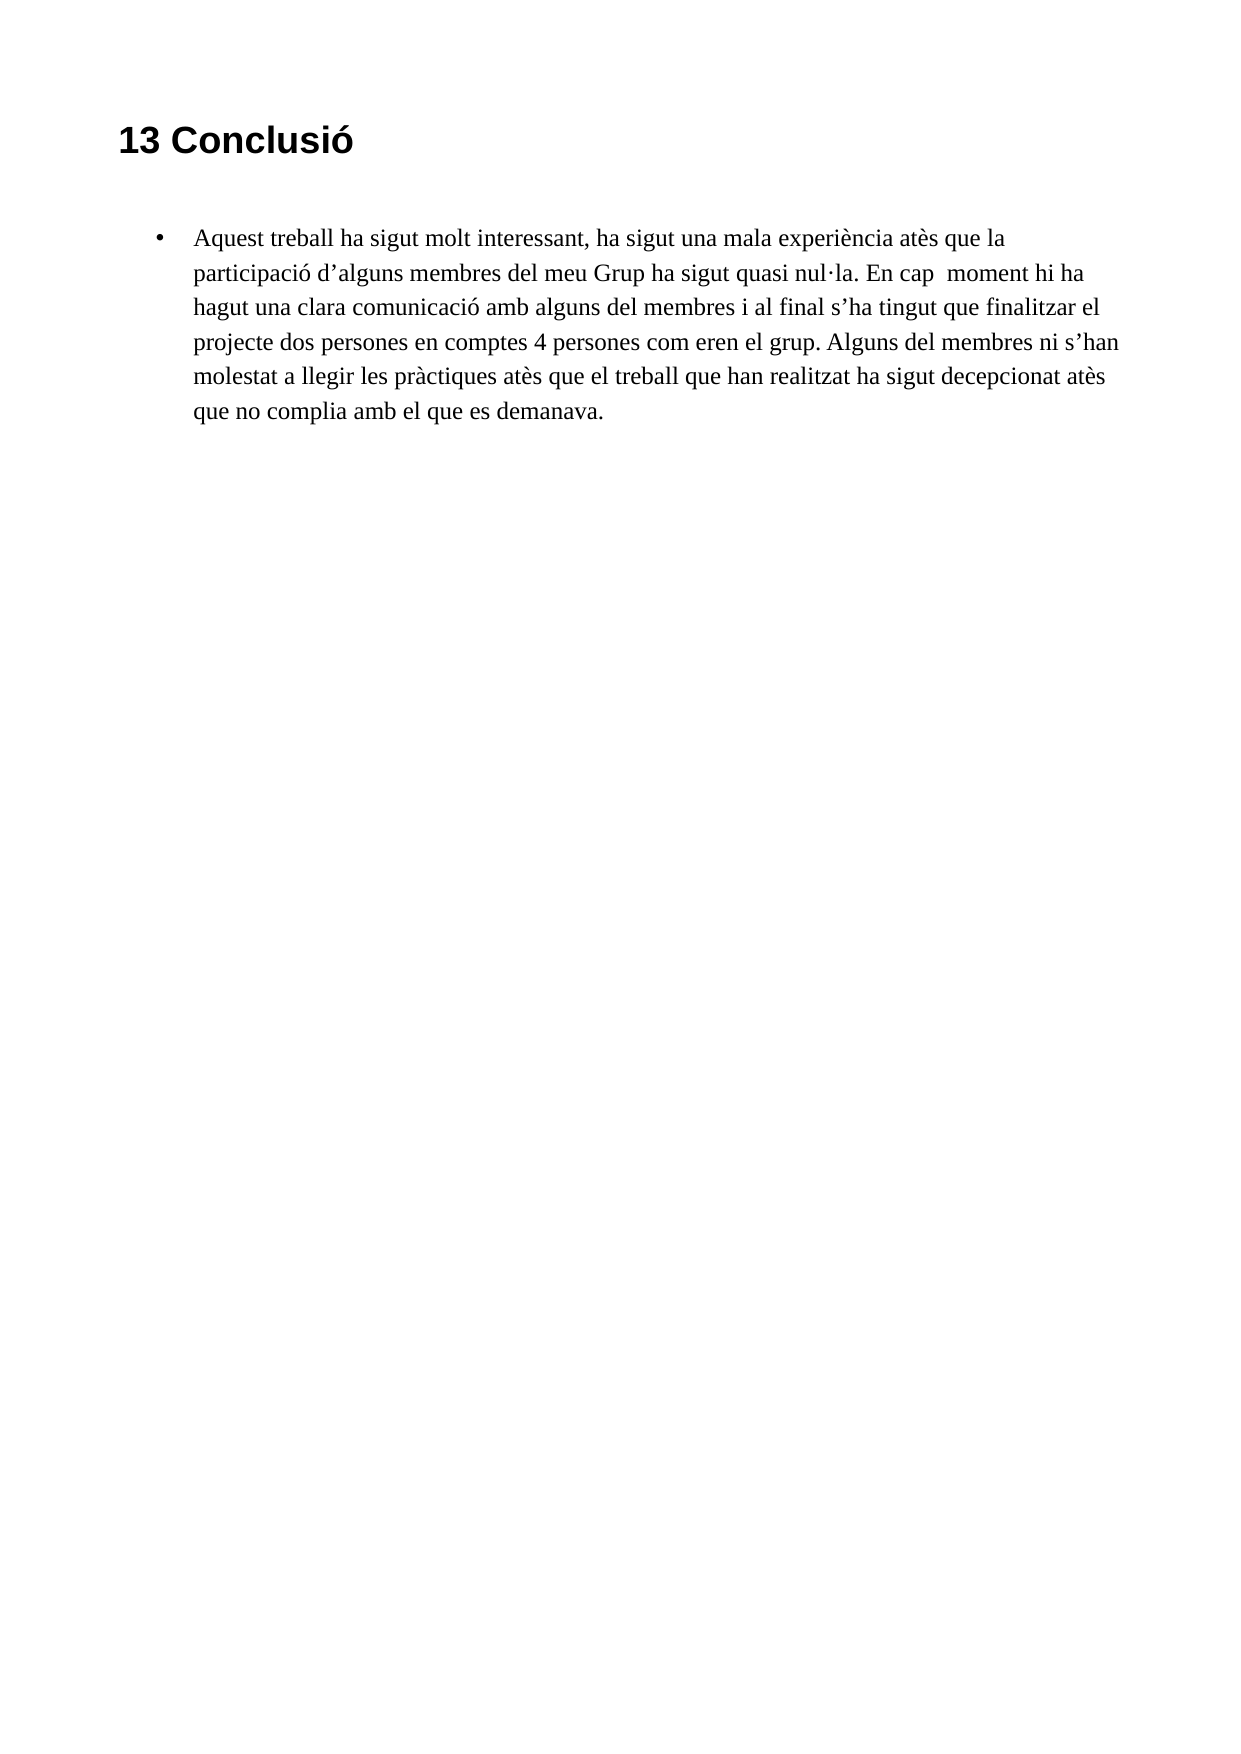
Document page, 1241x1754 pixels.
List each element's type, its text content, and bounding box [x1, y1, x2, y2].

subtitle 13 Conclusió [118, 118, 1122, 162]
list Aquest treball ha sigut molt interessant, ha sigut una mala experiència atès que la participació d’alguns membres del meu Grup ha sigut quasi nul·la. En cap moment hi ha hagut una clara comunicació amb alguns del membres i al final s’ha tingut que finalitzar el projecte dos persones en comptes 4 persones com eren el grup. Alguns del membres ni s’han molestat a llegir les pràctiques atès que el treball que han realitzat ha sigut decepcionat atès que no complia amb el que es demanava. [156, 223, 1122, 424]
